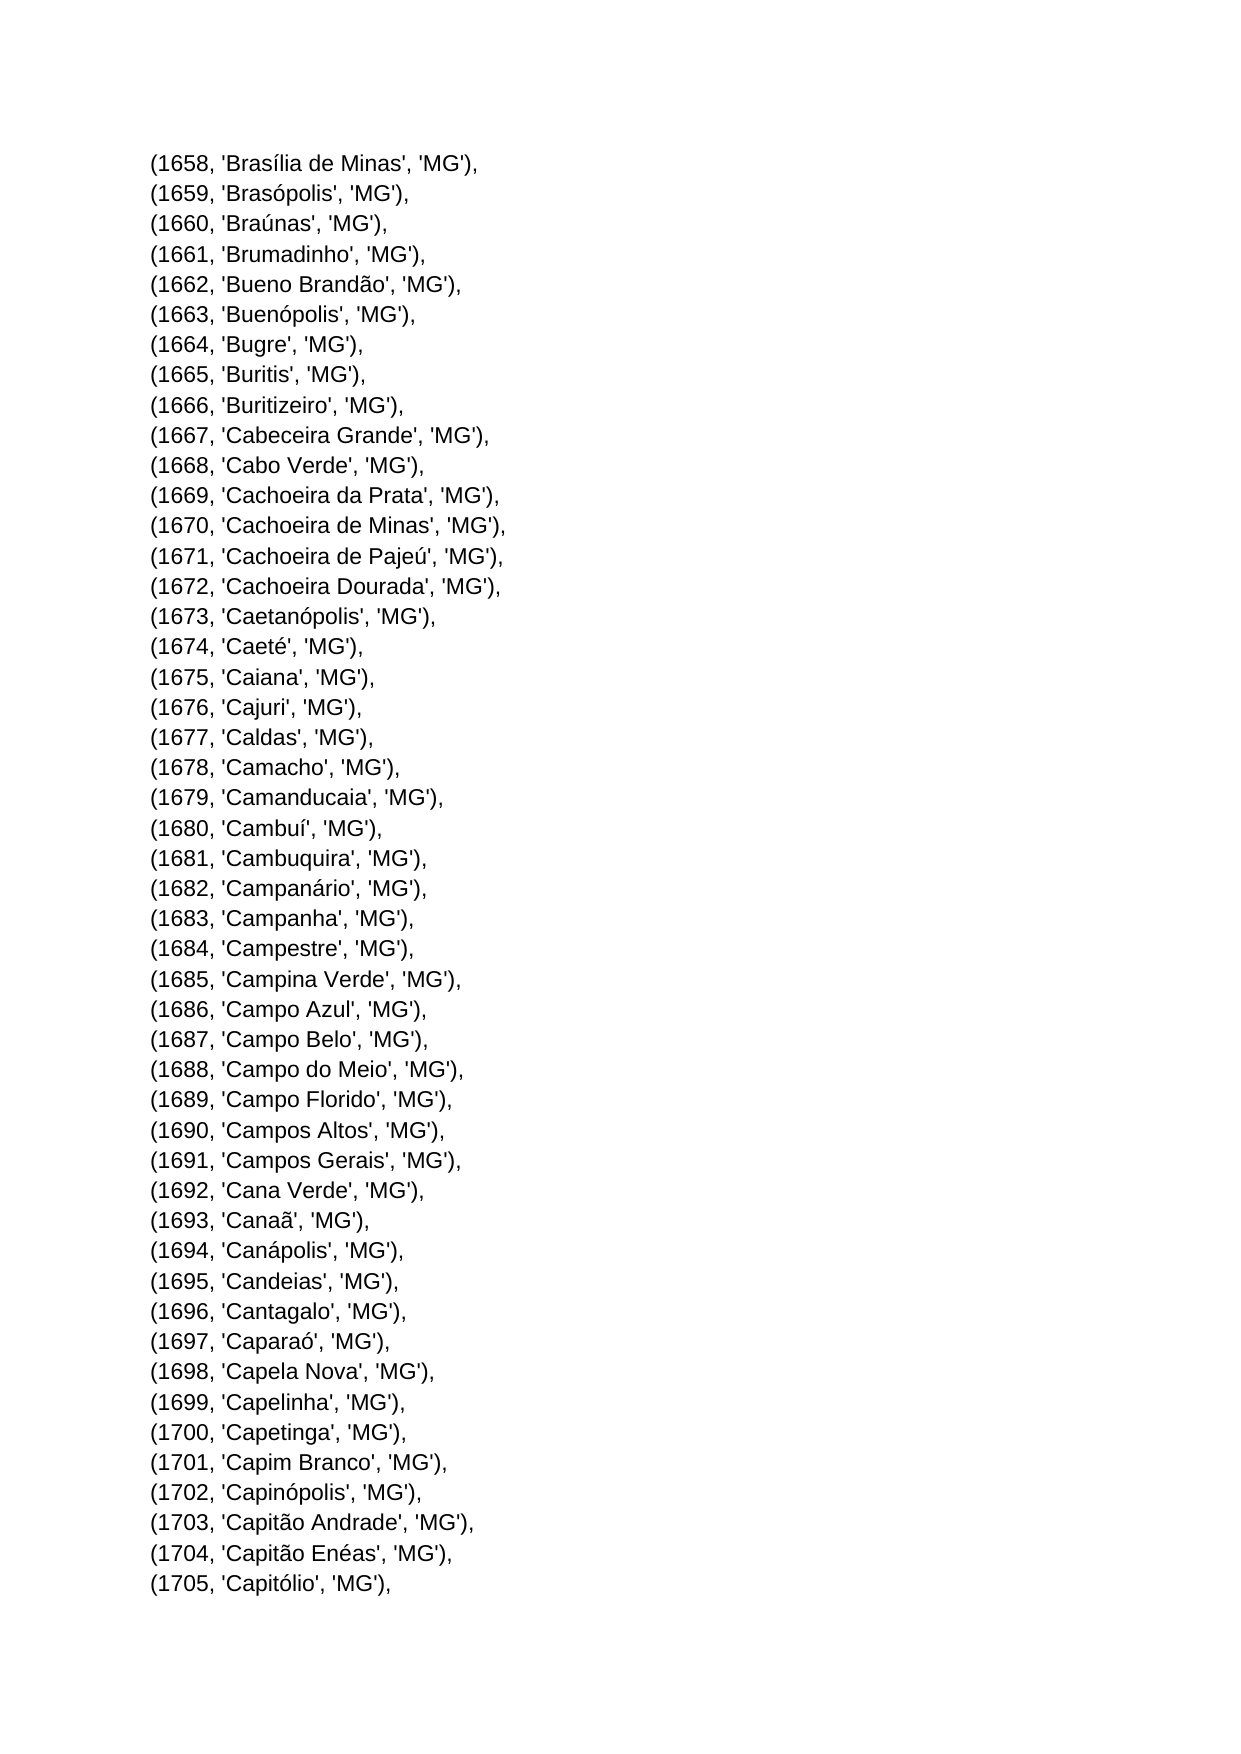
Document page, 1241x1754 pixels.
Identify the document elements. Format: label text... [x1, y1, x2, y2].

text (1680, 'Cambuí', 'MG'), [150, 814, 1090, 841]
text (1678, 'Camacho', 'MG'), [150, 754, 1090, 781]
text (1667, 'Cabeceira Grande', 'MG'), [150, 422, 1090, 448]
text (1687, 'Campo Belo', 'MG'), [150, 1026, 1090, 1052]
text (1664, 'Bugre', 'MG'), [150, 331, 1090, 358]
text (1690, 'Campos Altos', 'MG'), [150, 1117, 1090, 1143]
text (1694, 'Canápolis', 'MG'), [150, 1237, 1090, 1264]
text (1683, 'Campanha', 'MG'), [150, 905, 1090, 932]
text (1693, 'Canaã', 'MG'), [150, 1207, 1090, 1234]
text (1669, 'Cachoeira da Prata', 'MG'), [150, 482, 1090, 509]
text (1668, 'Cabo Verde', 'MG'), [150, 452, 1090, 478]
text (1665, 'Buritis', 'MG'), [150, 361, 1090, 388]
text (1700, 'Capetinga', 'MG'), [150, 1419, 1090, 1445]
text (1662, 'Bueno Brandão', 'MG'), [150, 271, 1090, 297]
text (1672, 'Cachoeira Dourada', 'MG'), [150, 573, 1090, 599]
text (1675, 'Caiana', 'MG'), [150, 663, 1090, 690]
text (1689, 'Campo Florido', 'MG'), [150, 1086, 1090, 1113]
text (1705, 'Capitólio', 'MG'), [150, 1570, 1090, 1596]
text (1704, 'Capitão Enéas', 'MG'), [150, 1539, 1090, 1566]
text (1670, 'Cachoeira de Minas', 'MG'), [150, 512, 1090, 539]
text (1697, 'Caparaó', 'MG'), [150, 1328, 1090, 1354]
text (1658, 'Brasília de Minas', 'MG'), [150, 150, 1090, 176]
text (1698, 'Capela Nova', 'MG'), [150, 1358, 1090, 1385]
text (1692, 'Cana Verde', 'MG'), [150, 1177, 1090, 1203]
text (1688, 'Campo do Meio', 'MG'), [150, 1056, 1090, 1083]
text (1659, 'Brasópolis', 'MG'), [150, 180, 1090, 207]
text (1684, 'Campestre', 'MG'), [150, 935, 1090, 962]
text (1701, 'Capim Branco', 'MG'), [150, 1449, 1090, 1475]
text (1702, 'Capinópolis', 'MG'), [150, 1479, 1090, 1506]
text (1676, 'Cajuri', 'MG'), [150, 694, 1090, 720]
text (1703, 'Capitão Andrade', 'MG'), [150, 1509, 1090, 1536]
text (1663, 'Buenópolis', 'MG'), [150, 301, 1090, 327]
text (1661, 'Brumadinho', 'MG'), [150, 241, 1090, 267]
text (1682, 'Campanário', 'MG'), [150, 875, 1090, 901]
text (1696, 'Cantagalo', 'MG'), [150, 1298, 1090, 1324]
text (1685, 'Campina Verde', 'MG'), [150, 966, 1090, 992]
text (1695, 'Candeias', 'MG'), [150, 1268, 1090, 1294]
text (1691, 'Campos Gerais', 'MG'), [150, 1147, 1090, 1173]
text (1677, 'Caldas', 'MG'), [150, 724, 1090, 750]
text (1686, 'Campo Azul', 'MG'), [150, 996, 1090, 1022]
text (1666, 'Buritizeiro', 'MG'), [150, 392, 1090, 418]
text (1681, 'Cambuquira', 'MG'), [150, 845, 1090, 871]
text (1660, 'Braúnas', 'MG'), [150, 210, 1090, 237]
text (1679, 'Camanducaia', 'MG'), [150, 784, 1090, 811]
text (1673, 'Caetanópolis', 'MG'), [150, 603, 1090, 629]
text (1674, 'Caeté', 'MG'), [150, 633, 1090, 660]
text (1671, 'Cachoeira de Pajeú', 'MG'), [150, 543, 1090, 569]
text (1699, 'Capelinha', 'MG'), [150, 1388, 1090, 1415]
